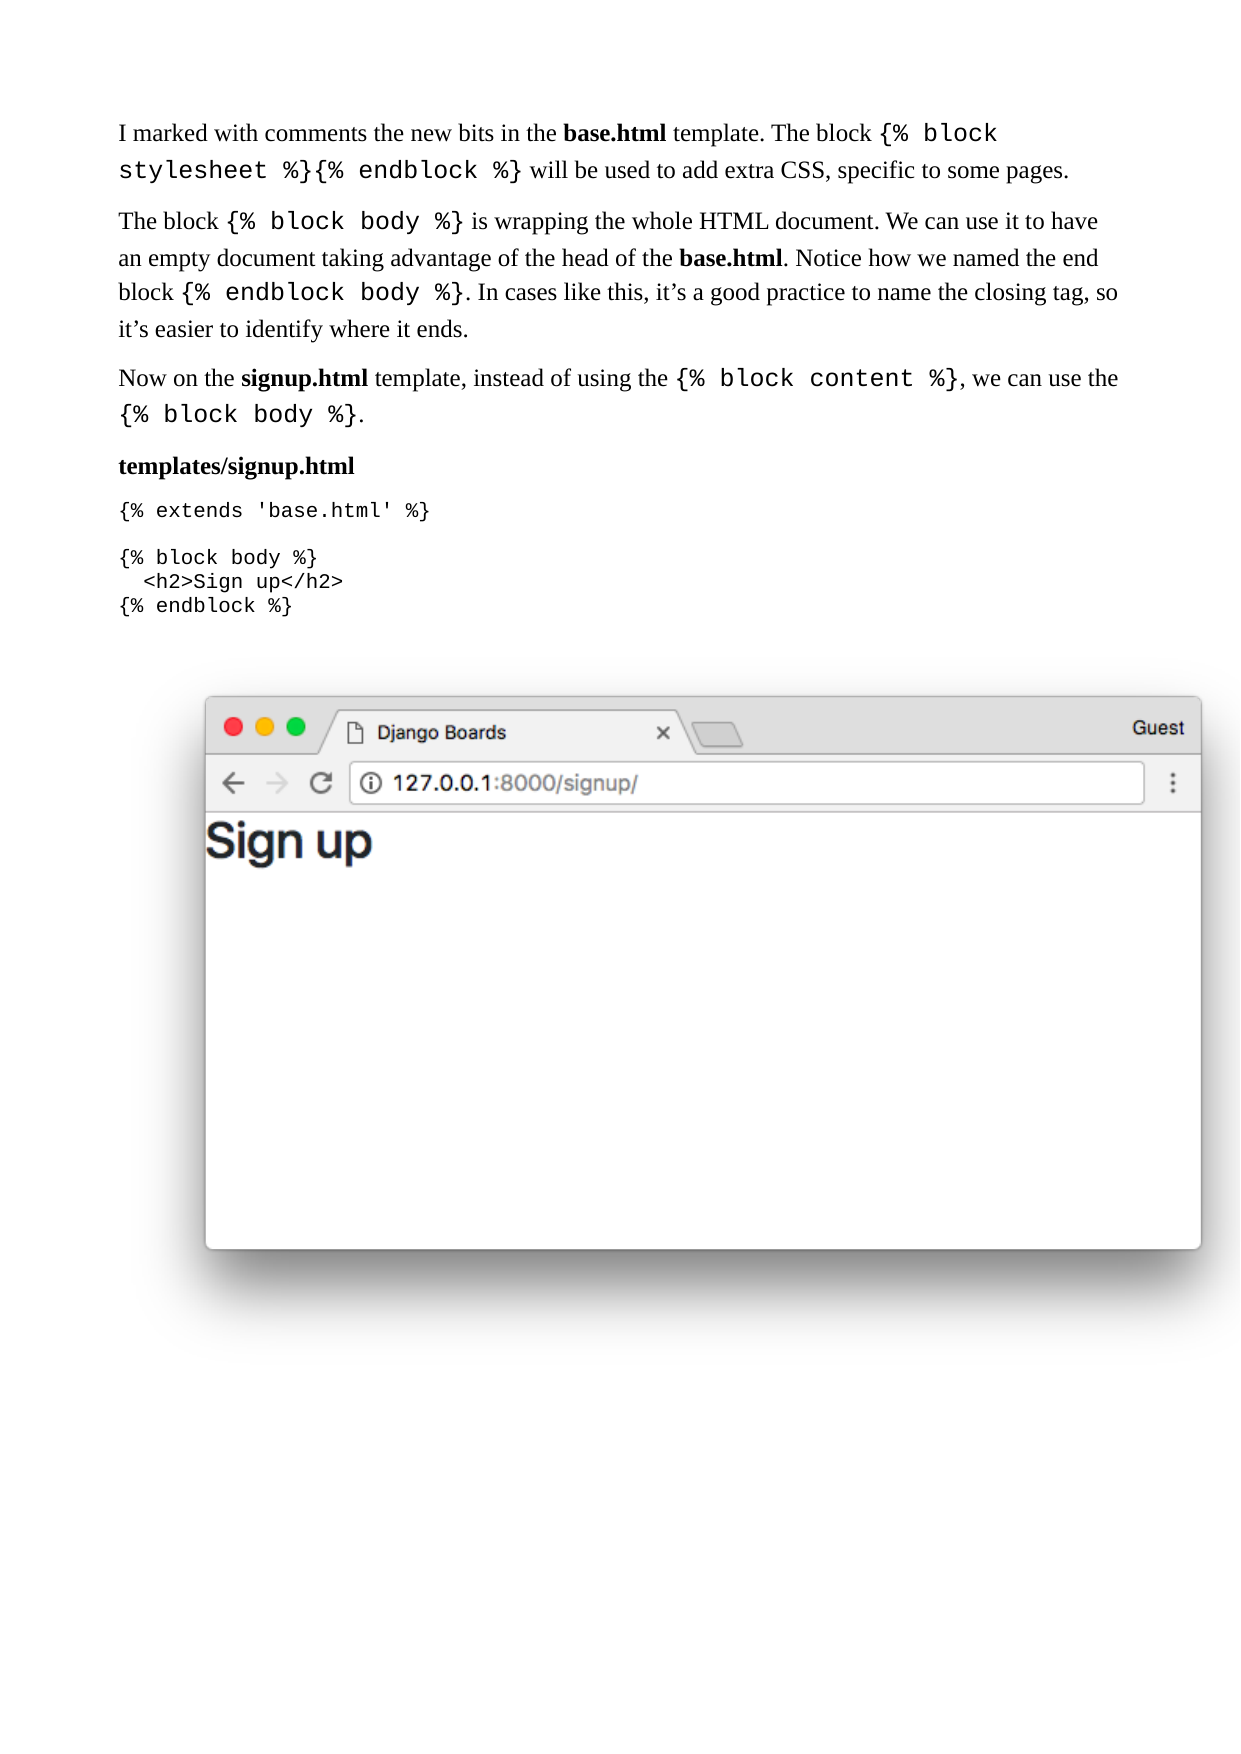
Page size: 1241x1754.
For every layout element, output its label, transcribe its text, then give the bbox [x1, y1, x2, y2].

text {% extends 'base.html' %} [118, 500, 1122, 524]
text I marked with comments the new bits in the base.html template. The block {% block stylesheet %}{% endblock %} will be used to add extra CSS, specific to some pages. [118, 118, 1122, 186]
text <h2>Sign up</h2> [118, 571, 1122, 595]
text The block {% block body %} is wrapping the whole HTML document. We can use it to have an empty document taking advantage of the head of the base.html. Notice how we named the end block {% endblock body %}. In cases like this, it’s a good practice to name the closing tag, so it’s easier to identify where it ends. [118, 206, 1122, 343]
text templates/signup.html [118, 451, 1122, 480]
text {% block body %} [118, 547, 1122, 571]
picture [118, 647, 1241, 1375]
text Now on the signup.html template, instead of using the {% block content %}, we can use the {% block body %}. [118, 363, 1122, 430]
text {% endblock %} [118, 595, 1122, 618]
